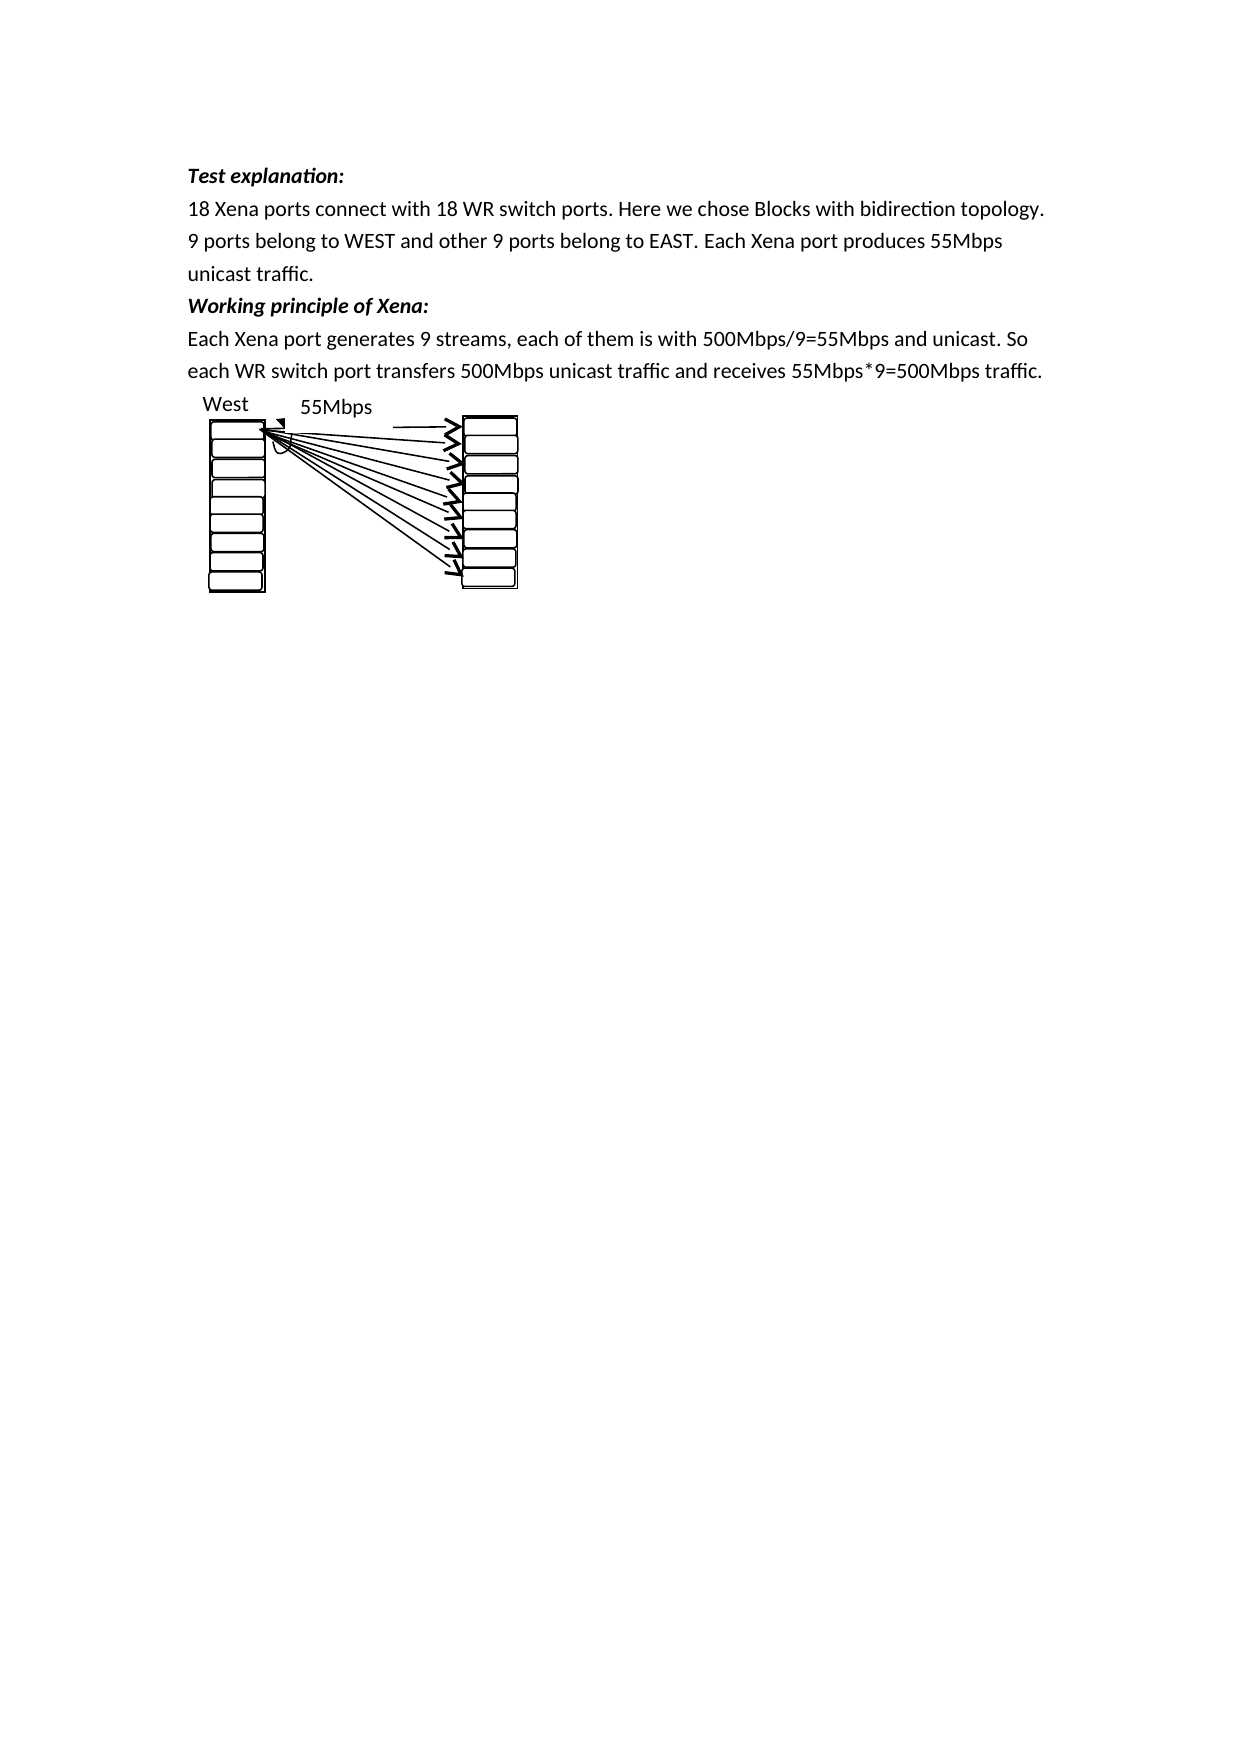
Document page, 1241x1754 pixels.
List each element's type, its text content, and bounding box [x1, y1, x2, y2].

text Working principle of Xena: [187, 292, 1053, 324]
text Test explanation: [187, 162, 1053, 194]
text 18 Xena ports connect with 18 WR switch ports. Here we chose Blocks with bidirection topology. 9 ports belong to WEST and other 9 ports belong to EAST. Each Xena port produces 55Mbps unicast traffic. [187, 194, 1053, 292]
text Each Xena port generates 9 streams, each of them is with 500Mbps/9=55Mbps and unicast. So each WR switch port transfers 500Mbps unicast traffic and receives 55Mbps*9=500Mbps traffic. [187, 324, 1053, 389]
text 55Mbps [300, 398, 378, 420]
text West East [187, 389, 1053, 433]
